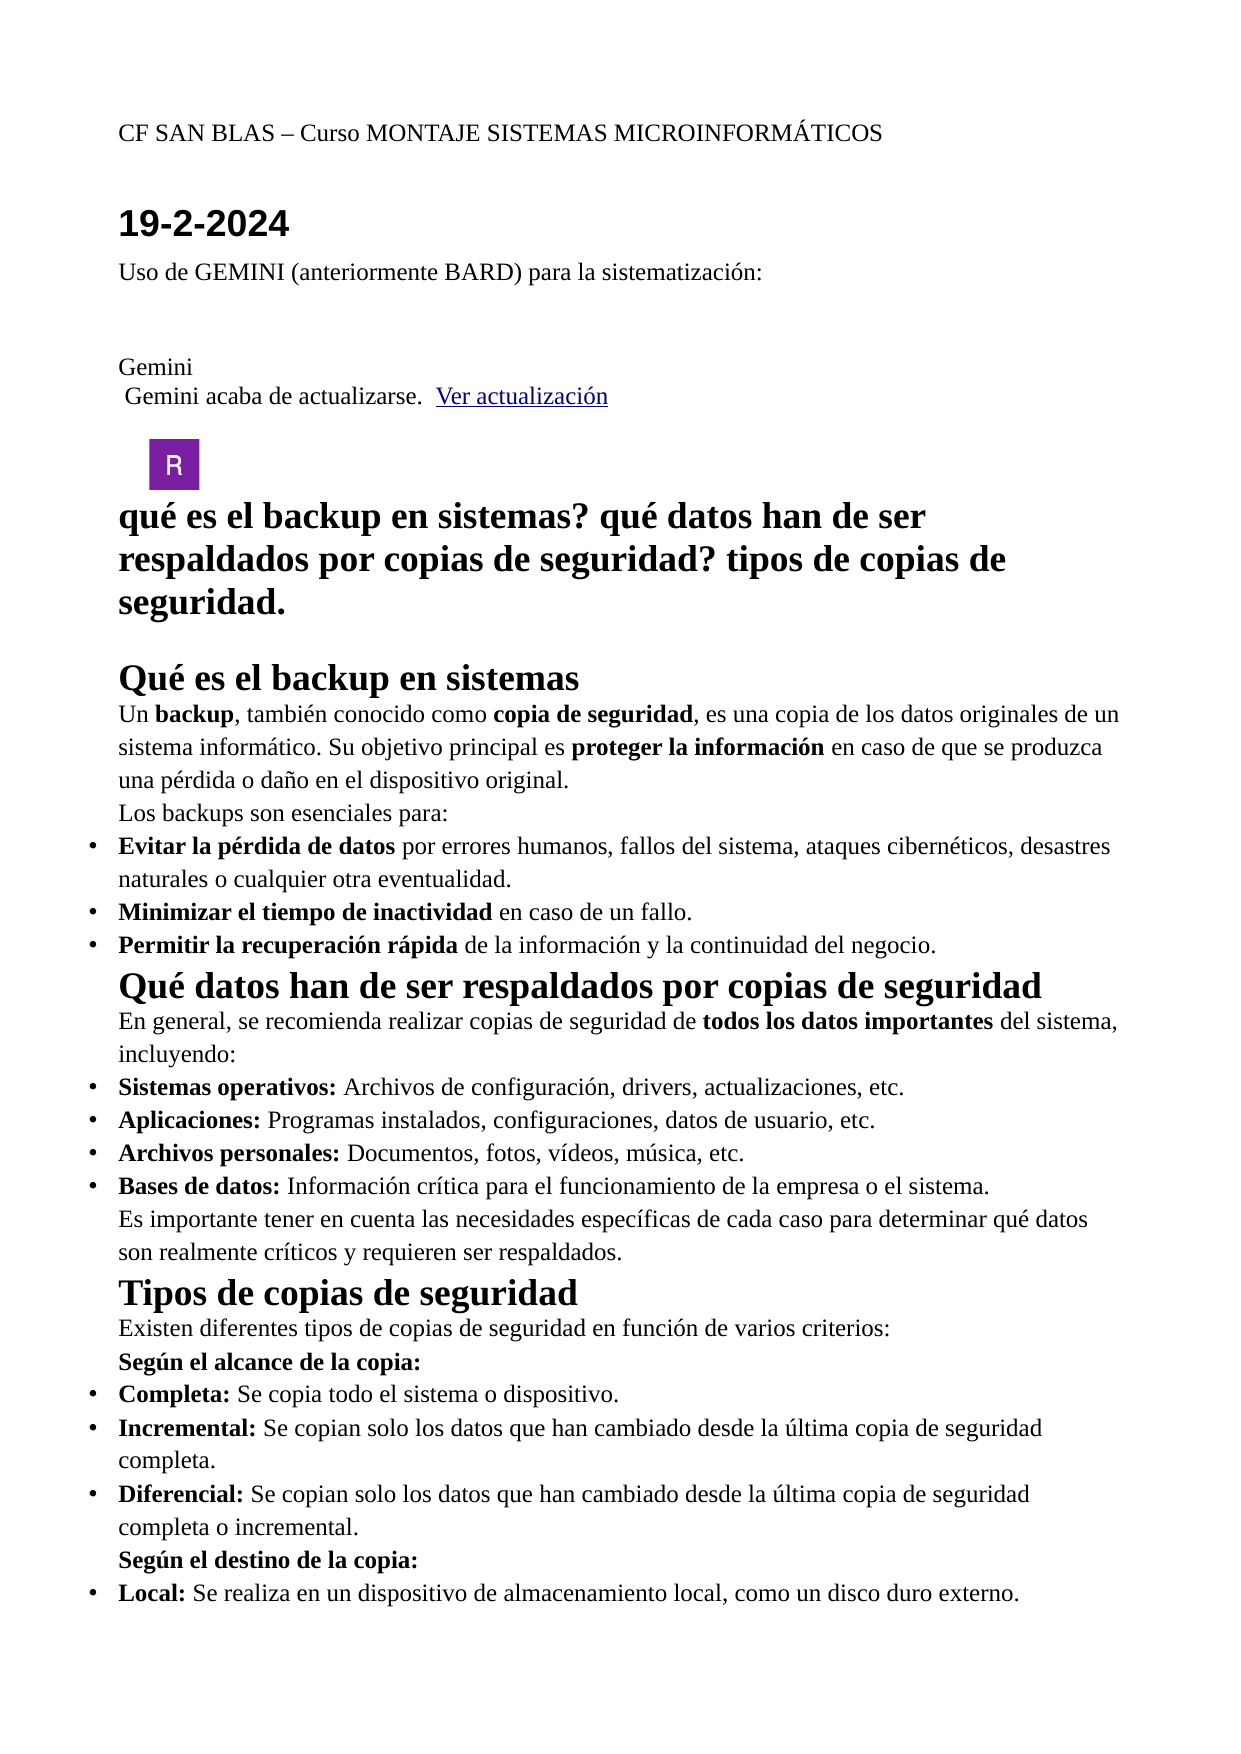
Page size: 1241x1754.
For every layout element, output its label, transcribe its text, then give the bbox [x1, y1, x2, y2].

list Incremental: Se copian solo los datos que han cambiado desde la última copia de seguridad completa. [118, 1413, 1122, 1474]
list Permitir la recuperación rápida de la información y la continuidad del negocio. [118, 930, 1122, 959]
text Los backups son esenciales para: [118, 798, 1122, 827]
subtitle Qué es el backup en sistemas [118, 656, 1122, 699]
list Archivos personales: Documentos, fotos, vídeos, música, etc. [118, 1138, 1122, 1167]
text Es importante tener en cuenta las necesidades específicas de cada caso para determinar qué datos son realmente críticos y requieren ser respaldados. [118, 1204, 1122, 1266]
subtitle qué es el backup en sistemas? qué datos han de ser respaldados por copias de seguridad? tipos de copias de seguridad. [118, 493, 1122, 623]
list Completa: Se copia todo el sistema o dispositivo. [118, 1379, 1122, 1408]
text En general, se recomienda realizar copias de seguridad de todos los datos importantes del sistema, incluyendo: [118, 1006, 1122, 1068]
list Local: Se realiza en un dispositivo de almacenamiento local, como un disco duro externo. [118, 1578, 1122, 1606]
list Bases de datos: Información crítica para el funcionamiento de la empresa o el sistema. [118, 1171, 1122, 1200]
list Diferencial: Se copian solo los datos que han cambiado desde la última copia de seguridad completa o incremental. [118, 1479, 1122, 1540]
list Sistemas operativos: Archivos de configuración, drivers, actualizaciones, etc. [118, 1072, 1122, 1101]
text Gemini acaba de actualizarse. Ver actualización [118, 381, 1122, 410]
text Según el alcance de la copia: [118, 1347, 1122, 1375]
subtitle Qué datos han de ser respaldados por copias de seguridad [118, 963, 1122, 1006]
text Según el destino de la copia: [118, 1545, 1122, 1573]
subtitle Tipos de copias de seguridad [118, 1270, 1122, 1313]
list Aplicaciones: Programas instalados, configuraciones, datos de usuario, etc. [118, 1105, 1122, 1134]
text Un backup, también conocido como copia de seguridad, es una copia de los datos originales de un sistema informático. Su objetivo principal es proteger la información en caso de que se produzca una pérdida o daño en el dispositivo original. [118, 699, 1122, 794]
text Uso de GEMINI (anteriormente BARD) para la sistematización: [118, 257, 1122, 286]
text Existen diferentes tipos de copias de seguridad en función de varios criterios: [118, 1313, 1122, 1342]
list Evitar la pérdida de datos por errores humanos, fallos del sistema, ataques cibernéticos, desastres naturales o cualquier otra eventualidad. [118, 831, 1122, 893]
subtitle 19-2-2024 [118, 201, 1122, 244]
text Gemini [118, 352, 1122, 381]
picture [149, 439, 200, 490]
list Minimizar el tiempo de inactividad en caso de un fallo. [118, 897, 1122, 926]
